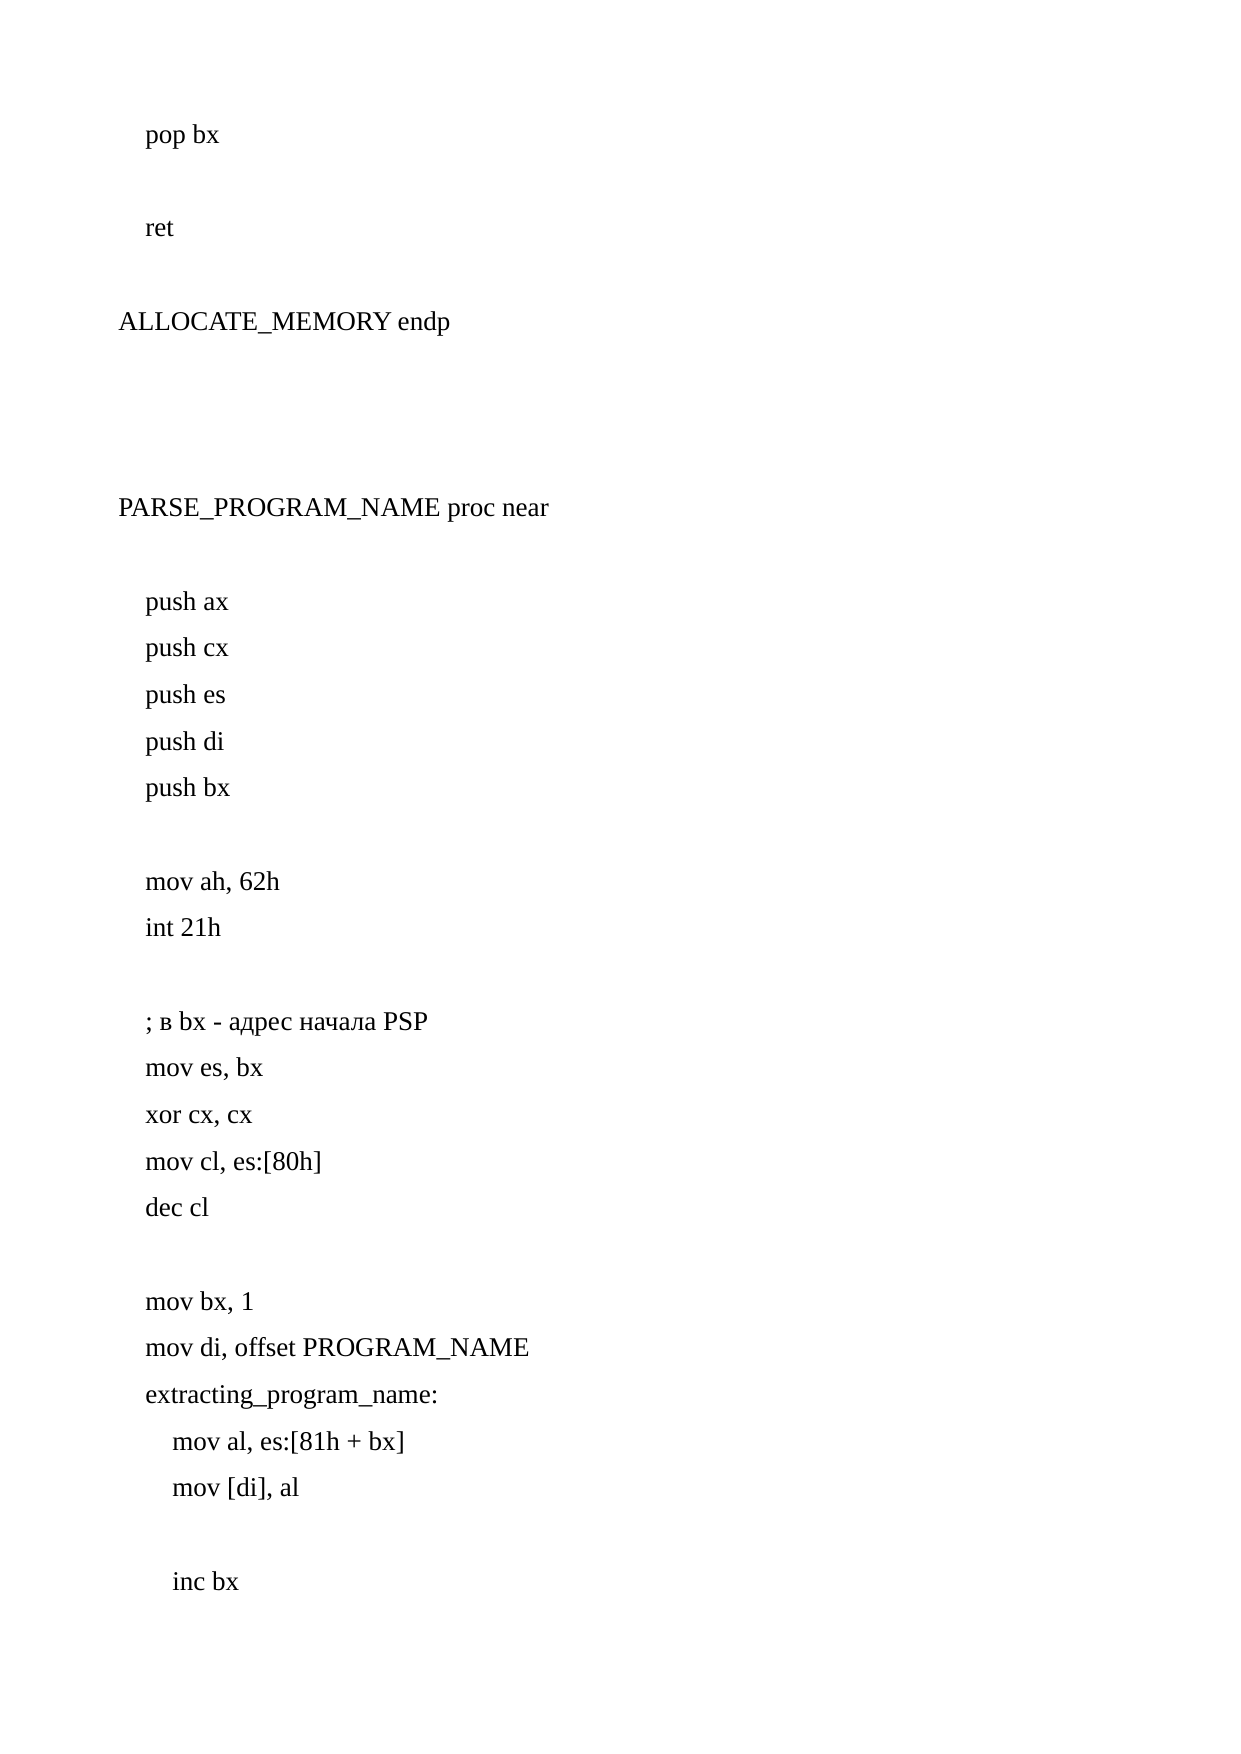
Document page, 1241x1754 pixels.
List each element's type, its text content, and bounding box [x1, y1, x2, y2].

text dec cl [118, 1191, 1122, 1223]
text mov bx, 1 [118, 1285, 1122, 1316]
text PARSE_PROGRAM_NAME proc near [118, 491, 1122, 523]
text ; в bx - адрес начала PSP [118, 1005, 1122, 1036]
text extracting_program_name: [118, 1378, 1122, 1409]
text mov [di], al [118, 1471, 1122, 1503]
text mov es, bx [118, 1051, 1122, 1083]
text push cx [118, 631, 1122, 663]
text int 21h [118, 911, 1122, 943]
text ret [118, 211, 1122, 243]
text xor cx, cx [118, 1098, 1122, 1129]
text mov ah, 62h [118, 865, 1122, 896]
text push di [118, 725, 1122, 756]
text ALLOCATE_MEMORY endp [118, 305, 1122, 336]
text mov cl, es:[80h] [118, 1145, 1122, 1176]
text pop bx [118, 118, 1122, 149]
text inc bx [118, 1565, 1122, 1596]
text push bx [118, 771, 1122, 803]
text mov al, es:[81h + bx] [118, 1425, 1122, 1456]
text push es [118, 678, 1122, 709]
text push ax [118, 585, 1122, 616]
text mov di, offset PROGRAM_NAME [118, 1331, 1122, 1363]
